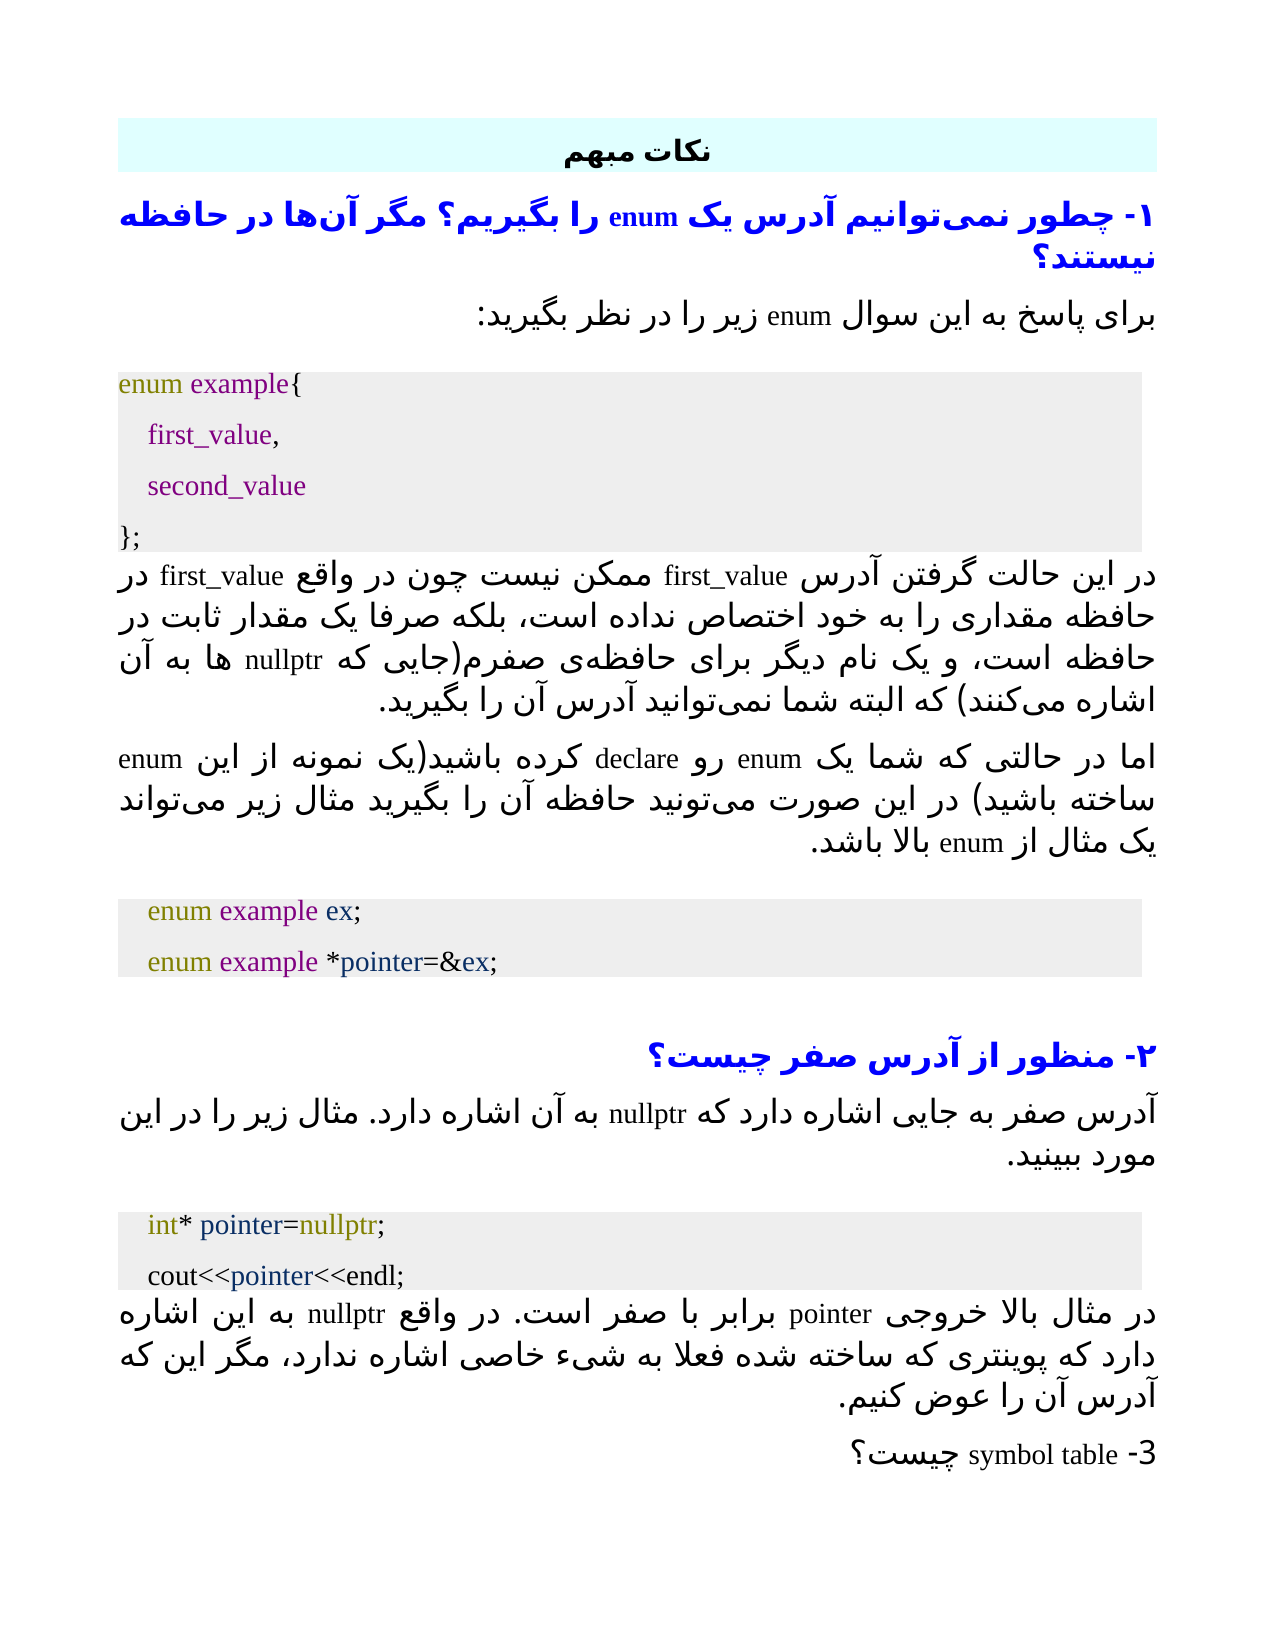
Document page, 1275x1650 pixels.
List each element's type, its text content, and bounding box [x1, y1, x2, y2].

text cout<<pointer<<endl; [118, 1263, 1142, 1290]
text در مثال بالا خروجی pointer برابر با صفر است. در واقع nullptr به این اشاره دارد که پوینتری که ساخته شده فعلا به شیء خاصی اشاره ندارد، مگر این که آدرس آن را عوض کنیم. [118, 1290, 1157, 1416]
text enum example ex; [118, 899, 1142, 926]
text enum example{ [118, 372, 1142, 399]
text second_value [118, 474, 1142, 501]
text برای پاسخ به این سوال enum زیر را در نظر بگیرید: [118, 292, 1157, 334]
text first_value, [118, 423, 1142, 450]
text ۲- منظور از آدرس صفر چیست؟ [118, 1033, 1157, 1075]
text در این حالت گرفتن آدرس first_value ممکن نیست چون در واقع first_value در حافظه مقداری را به خود اختصاص نداده است، بلکه صرفا یک مقدار ثابت در حافظه است، و یک نام دیگر برای حافظه‌ی صفرم(جایی که nullptr ها به آن اشاره می‌کنند) که البته شما نمی‌توانید آدرس آن را بگیرید. [118, 552, 1157, 720]
text int* pointer=nullptr; [118, 1212, 1142, 1239]
subtitle نکات مبهم [118, 118, 1157, 172]
text }; [118, 525, 1142, 552]
text enum example *pointer=&ex; [118, 950, 1142, 977]
text ۱- چطور نمی‌توانیم آدرس یک enum را بگیریم؟ مگر آن‌ها در حافظه نیستند؟ [118, 193, 1157, 277]
text آدرس صفر به جایی اشاره دارد که nullptr به آن اشاره دارد. مثال زیر را در این مورد ببینید. [118, 1090, 1157, 1174]
text اما در حالتی که شما یک enum رو declare کرده باشید(یک نمونه از این enum ساخته باشید) در این صورت می‌تونید حافظه آن را بگیرید مثال زیر می‌تواند یک مثال از enum بالا باشد. [118, 734, 1157, 860]
text 3- symbol table چیست؟ [118, 1431, 1157, 1473]
